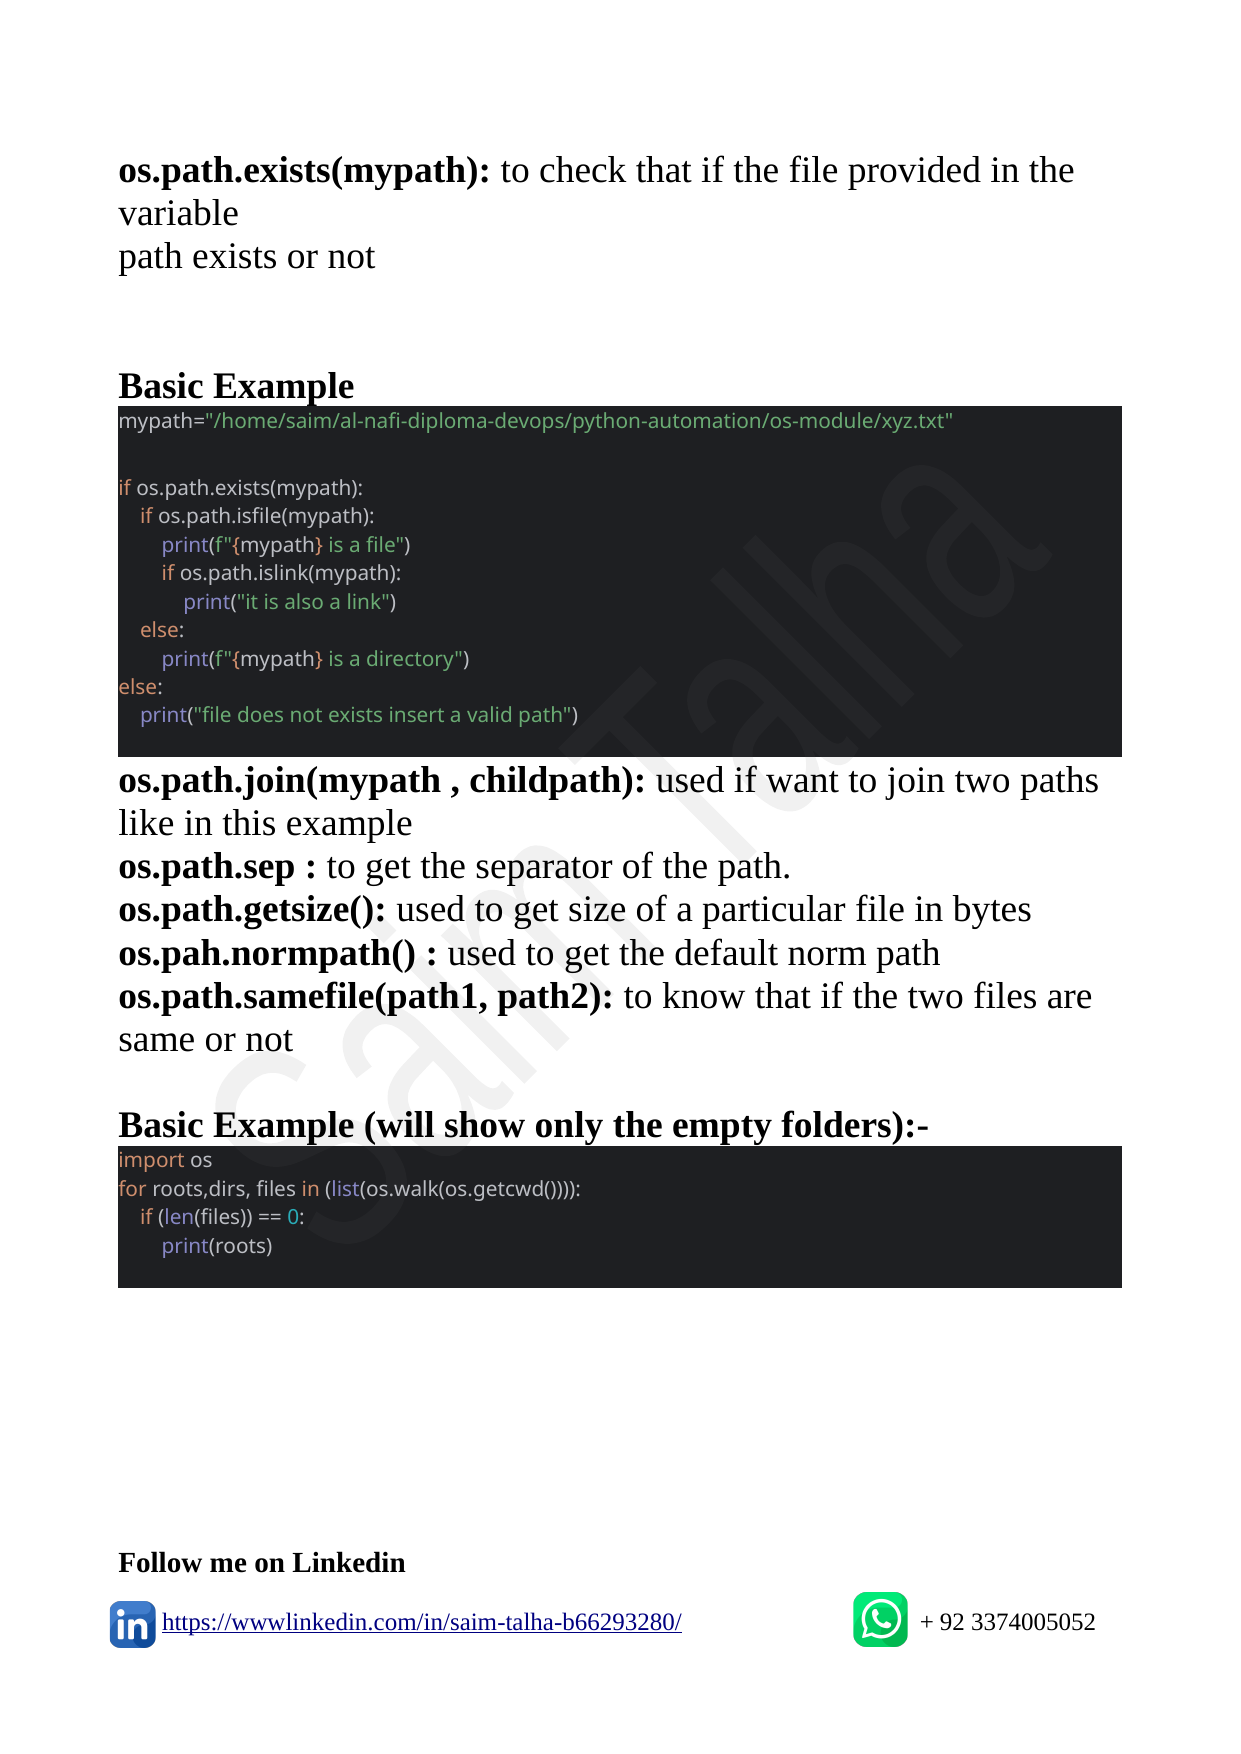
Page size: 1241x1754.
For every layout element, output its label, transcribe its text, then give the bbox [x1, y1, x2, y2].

picture [109, 1601, 156, 1648]
text import os for roots,dirs, files in (list(os.walk(os.getcwd()))): if (len(files)) == 0: print(roots) [118, 1146, 1122, 1259]
text os.path.samefile(path1, path2): to know that if the two files are same or not [440, 973, 1122, 1059]
text os.pah.normpath() : used to get the default norm path [551, 930, 1122, 973]
text mypath="/home/saim/al-nafi-diploma-devops/python-automation/os-module/xyz.txt" if os.path.exists(mypath): if os.path.isfile(mypath): print(f"{mypath} is a file") if os.path.islink(mypath): print("it is also a link") else: print(f"{mypath} is a directory") else: print("file does not exists insert a valid path") [118, 406, 1122, 729]
text os.path.getsize(): used to get size of a particular file in bytes [524, 887, 612, 930]
text Basic Example (will show only the empty folders):- [118, 1102, 233, 1146]
text os.path.samefile(path1, path2): to know that if the two files are same or not [363, 1025, 418, 1059]
text os.path.join(mypath , childpath): used if want to join two paths like in this example [664, 757, 1122, 844]
text os.path.sep : to get the separator of the path. [118, 844, 1122, 887]
text path exists or not [118, 234, 1122, 277]
text Basic Example (will show only the empty folders):- [236, 1102, 398, 1143]
text os.path.samefile(path1, path2): to know that if the two files are same or not [118, 973, 498, 1059]
text os.pah.normpath() : used to get the default norm path [480, 930, 566, 973]
text os.path.exists(mypath): to check that if the file provided in the variable [118, 148, 1122, 234]
text Basic Example [118, 363, 1122, 406]
text Basic Example (will show only the empty folders):- [468, 1102, 1122, 1146]
text Basic Example (will show only the empty folders):- [409, 1102, 461, 1134]
text os.pah.normpath() : used to get the default norm path [118, 930, 477, 973]
text os.path.join(mypath , childpath): used if want to join two paths like in this example [118, 757, 721, 844]
picture [853, 1592, 908, 1647]
text os.path.getsize(): used to get size of a particular file in bytes [118, 887, 515, 930]
text os.path.getsize(): used to get size of a particular file in bytes [597, 887, 1122, 930]
